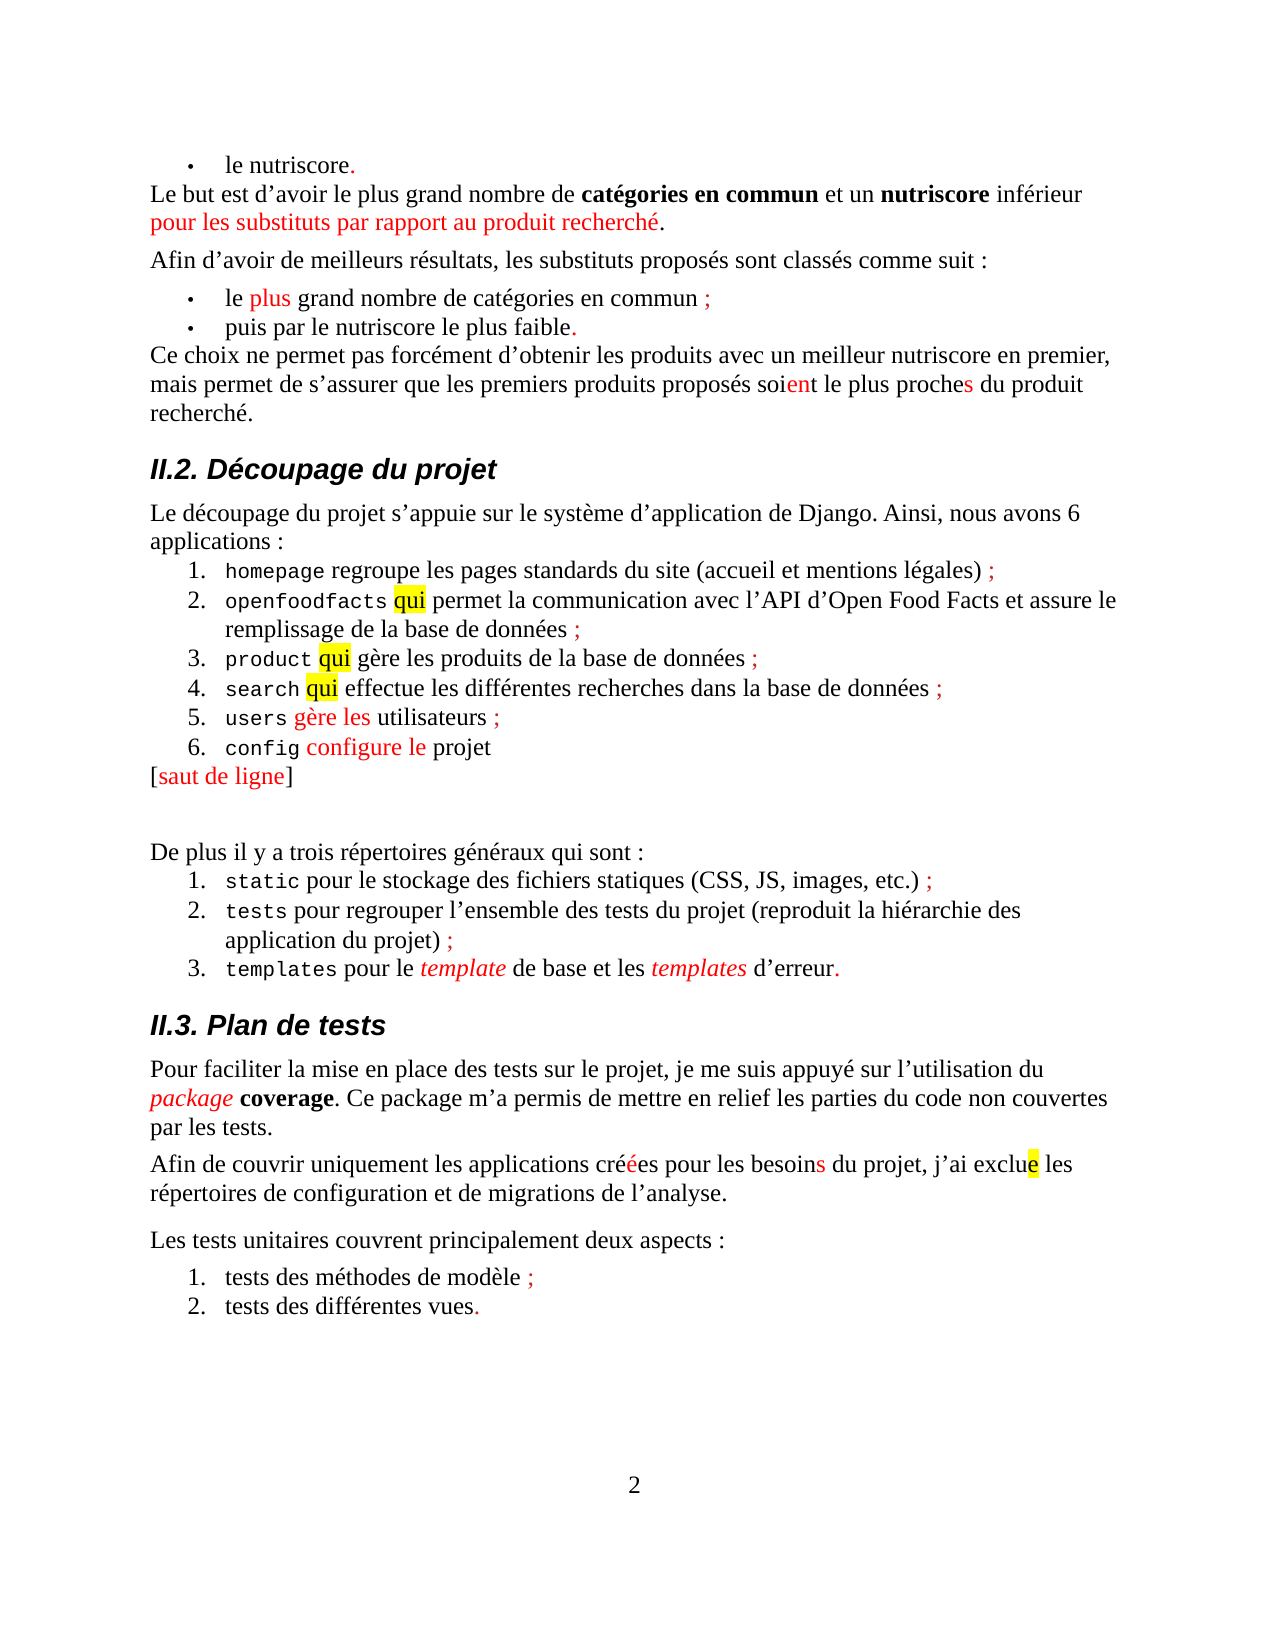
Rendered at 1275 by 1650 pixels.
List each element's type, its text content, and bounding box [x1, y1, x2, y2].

text Le but est d’avoir le plus grand nombre de catégories en commun et un nutriscore inférieur pour les substituts par rapport au produit recherché. [150, 179, 1125, 236]
text Ce choix ne permet pas forcément d’obtenir les produits avec un meilleur nutriscore en premier, mais permet de s’assurer que les premiers produits proposés soient le plus proches du produit recherché. [150, 340, 1125, 427]
subtitle II.3. Plan de tests [150, 1008, 1125, 1042]
text Pour faciliter la mise en place des tests sur le projet, je me suis appuyé sur l’utilisation du package coverage. Ce package m’a permis de mettre en relief les parties du code non couvertes par les tests. [150, 1054, 1125, 1140]
list openfoodfacts qui permet la communication avec l’API d’Open Food Facts et assure le remplissage de la base de données ; [187, 585, 1125, 643]
text De plus il y a trois répertoires généraux qui sont : [150, 837, 1125, 866]
list templates pour le template de base et les templates d’erreur. [187, 953, 1125, 983]
list tests des méthodes de modèle ; [187, 1262, 1125, 1291]
list search qui effectue les différentes recherches dans la base de données ; [187, 673, 1125, 702]
text Le découpage du projet s’appuie sur le système d’application de Django. Ainsi, nous avons 6 applications : [150, 498, 1125, 555]
text [saut de ligne] [150, 761, 1125, 790]
list users gère les utilisateurs ; [187, 702, 1125, 732]
subtitle II.2. Découpage du projet [150, 452, 1125, 485]
list le nutriscore. [187, 150, 1125, 179]
list puis par le nutriscore le plus faible. [187, 312, 1125, 340]
text Afin d’avoir de meilleurs résultats, les substituts proposés sont classés comme suit : [150, 245, 1125, 274]
list tests pour regrouper l’ensemble des tests du projet (reproduit la hiérarchie des application du projet) ; [187, 895, 1125, 953]
list homepage regroupe les pages standards du site (accueil et mentions légales) ; [187, 555, 1125, 585]
text Afin de couvrir uniquement les applications créées pour les besoins du projet, j’ai exclue les répertoires de configuration et de migrations de l’analyse. [150, 1149, 1125, 1207]
list tests des différentes vues. [187, 1291, 1125, 1320]
list static pour le stockage des fichiers statiques (CSS, JS, images, etc.) ; [187, 866, 1125, 895]
list product qui gère les produits de la base de données ; [187, 643, 1125, 673]
text Les tests unitaires couvrent principalement deux aspects : [150, 1225, 1125, 1253]
list le plus grand nombre de catégories en commun ; [187, 283, 1125, 312]
list config configure le projet [187, 732, 1125, 761]
